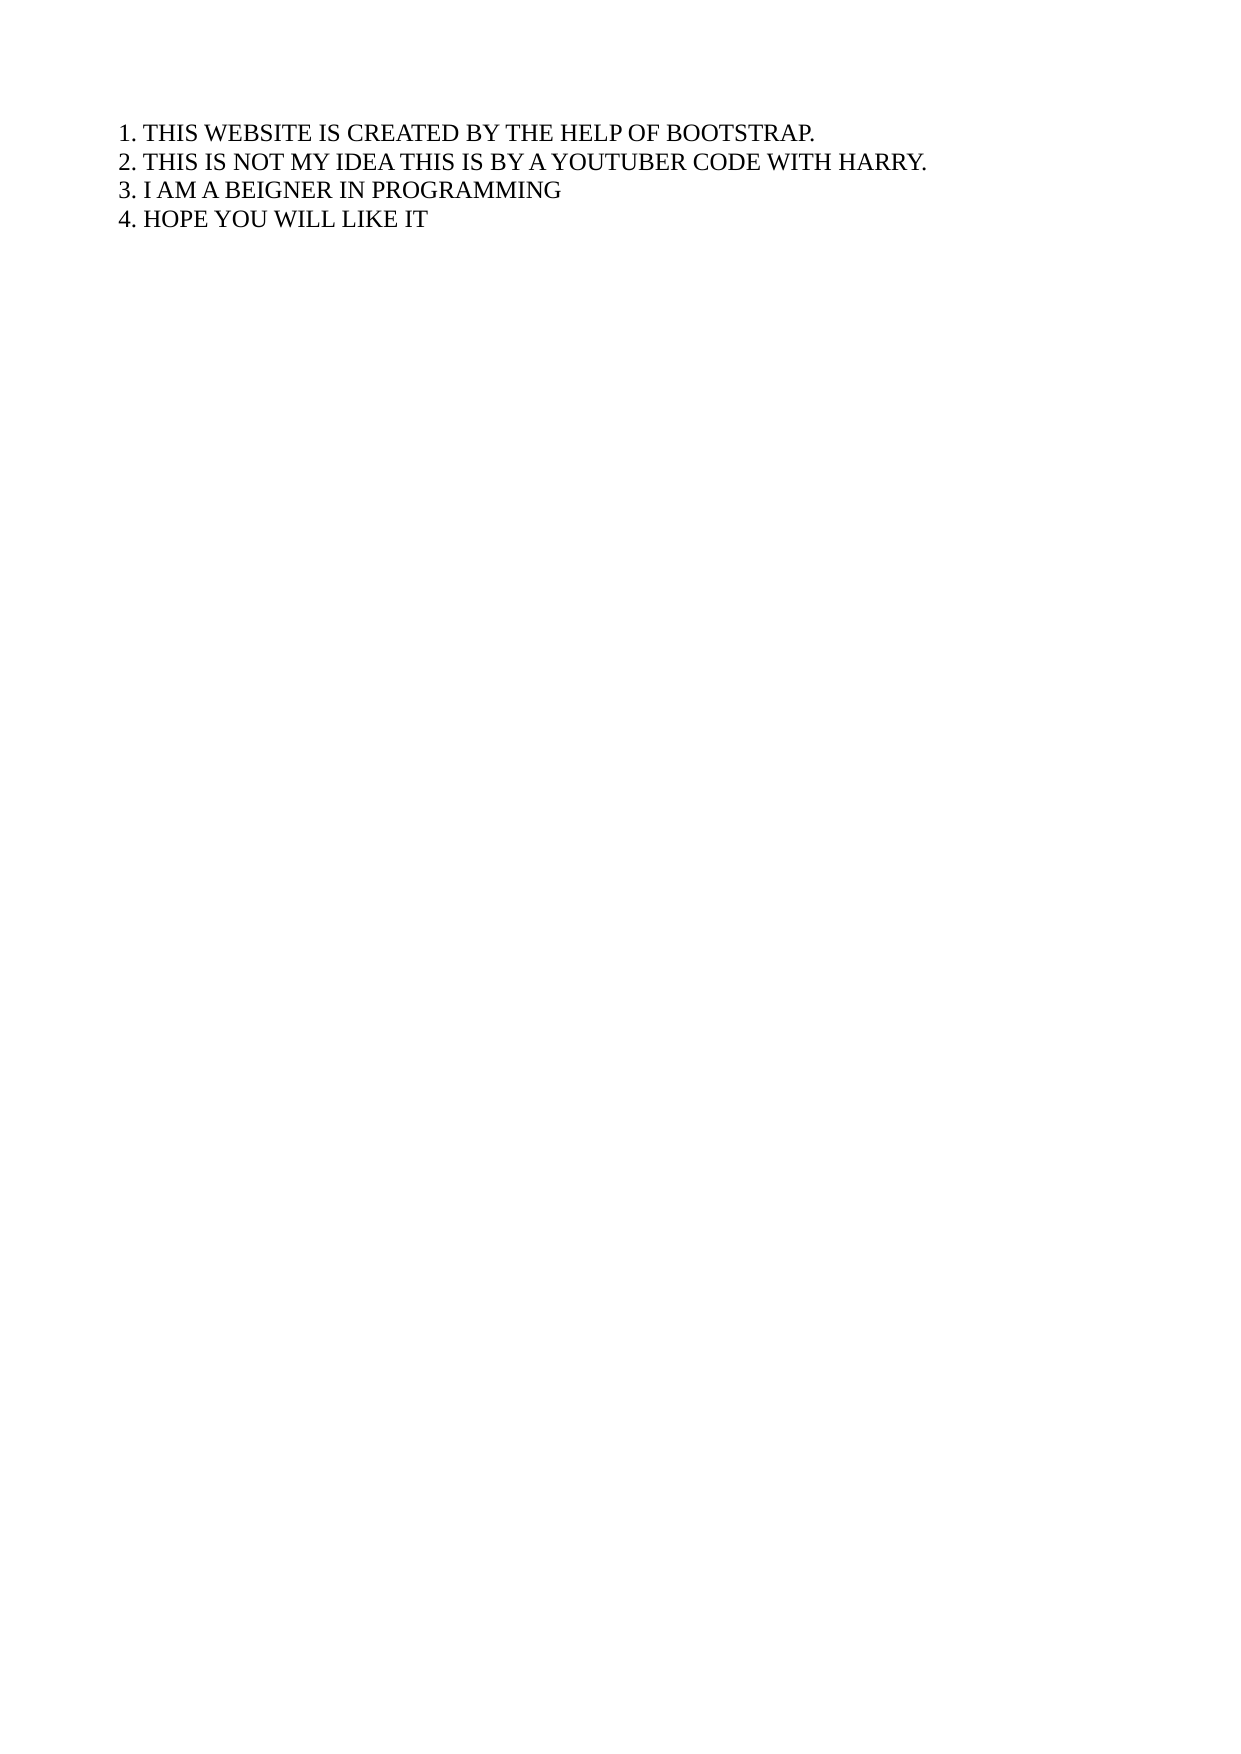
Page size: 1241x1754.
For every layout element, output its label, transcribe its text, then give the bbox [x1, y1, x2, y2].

text 3. I AM A BEIGNER IN PROGRAMMING [118, 176, 1122, 204]
text 2. THIS IS NOT MY IDEA THIS IS BY A YOUTUBER CODE WITH HARRY. [118, 147, 1122, 176]
text 4. HOPE YOU WILL LIKE IT [118, 204, 1122, 233]
text 1. THIS WEBSITE IS CREATED BY THE HELP OF BOOTSTRAP. [118, 118, 1122, 147]
